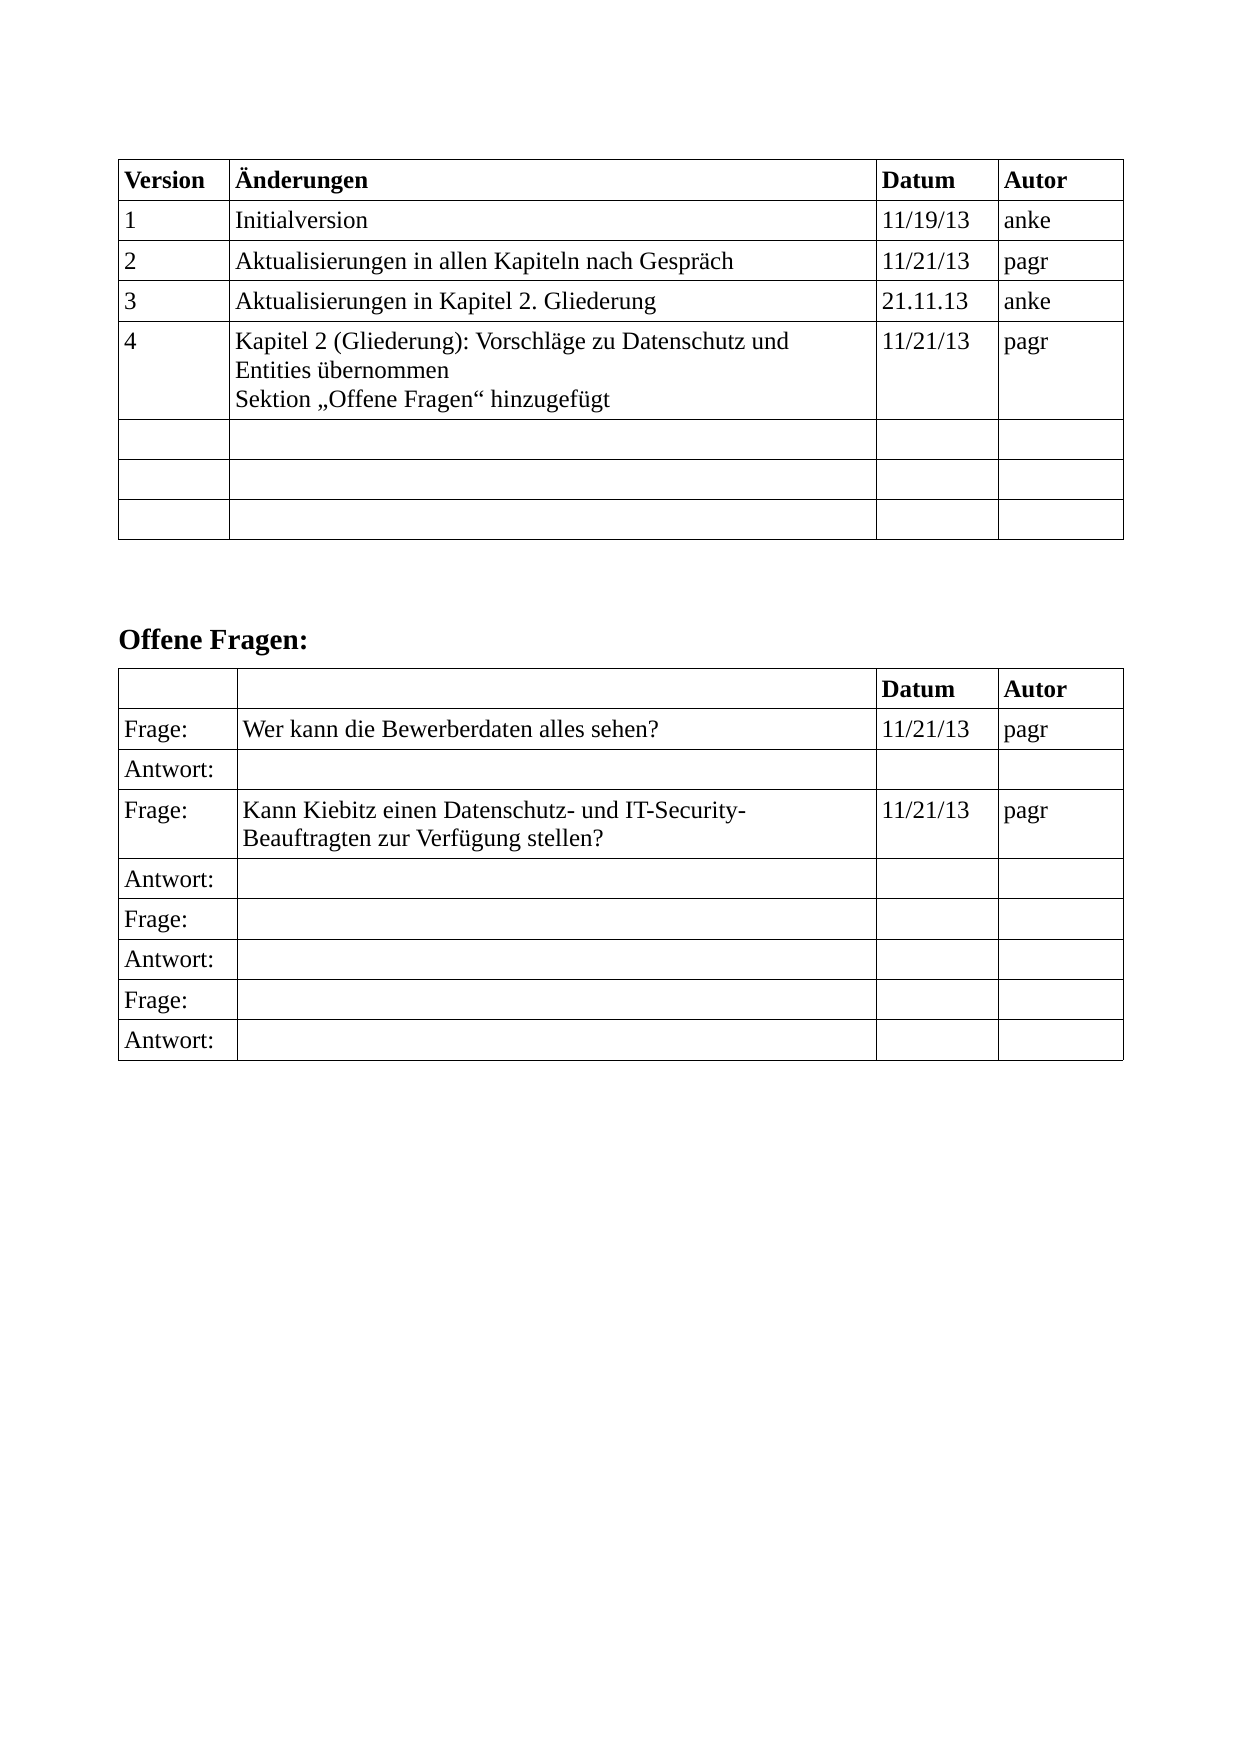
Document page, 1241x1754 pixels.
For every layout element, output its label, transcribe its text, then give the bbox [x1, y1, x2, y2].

table_cell [877, 859, 998, 898]
table_cell 21.11.13 [877, 322, 998, 418]
table_cell [877, 1020, 998, 1059]
table_header Version [119, 160, 229, 200]
table_cell Antwort: [119, 859, 237, 898]
table_cell Frage: [119, 709, 237, 749]
table_cell [999, 750, 1123, 789]
table_cell Wer kann die Bewerberdaten alles sehen? [238, 709, 876, 749]
table_cell [877, 980, 998, 1019]
table_cell Frage: [119, 790, 237, 858]
table_cell 21.11.13 [877, 281, 998, 321]
table_cell [999, 899, 1123, 939]
table_cell 19.11.13 [877, 201, 998, 240]
table_cell 21.11.13 [877, 790, 998, 858]
table_cell [877, 940, 998, 979]
table_cell [999, 980, 1123, 1019]
table_cell 21.11.13 [877, 241, 998, 280]
table_cell [999, 500, 1123, 539]
table_cell [230, 420, 876, 459]
table_cell [877, 750, 998, 789]
table_cell [238, 940, 876, 979]
table_header [119, 669, 237, 708]
table_cell Frage: [119, 899, 237, 939]
text Offene Fragen: [118, 622, 1122, 656]
table_cell Aktualisierungen in allen Kapiteln nach Gespräch [230, 241, 876, 280]
table_cell [238, 899, 876, 939]
table_cell anke [999, 201, 1123, 240]
table_cell Kann Kiebitz einen Datenschutz- und IT-Security-Beauftragten zur Verfügung stellen? [238, 790, 876, 858]
table_cell Antwort: [119, 750, 237, 789]
table_header Autor [999, 160, 1123, 200]
table_cell Aktualisierungen in Kapitel 2. Gliederung [230, 281, 876, 321]
table_cell [877, 420, 998, 459]
table_cell [877, 500, 998, 539]
table_header Datum [877, 669, 998, 708]
table_cell [119, 420, 229, 459]
table_cell 4 [119, 322, 229, 418]
table_cell 21.11.13 [877, 709, 998, 749]
table_cell [877, 899, 998, 939]
table_cell Initialversion [230, 201, 876, 240]
table_cell pagr [999, 322, 1123, 418]
table_cell pagr [999, 709, 1123, 749]
table_header Datum [877, 160, 998, 200]
table_cell [119, 460, 229, 499]
table_cell [238, 859, 876, 898]
table_header Autor [999, 669, 1123, 708]
table_cell [238, 750, 876, 789]
table_cell [999, 460, 1123, 499]
table_cell [119, 500, 229, 539]
table_cell [999, 859, 1123, 898]
table_cell [238, 1020, 876, 1059]
table_cell [999, 420, 1123, 459]
table_cell pagr [999, 790, 1123, 858]
table_cell Antwort: [119, 1020, 237, 1059]
table_cell 2 [119, 241, 229, 280]
table_header Änderungen [230, 160, 876, 200]
table_cell 1 [119, 201, 229, 240]
table_cell [877, 460, 998, 499]
table_cell [230, 460, 876, 499]
table_cell 3 [119, 281, 229, 321]
table_cell [238, 980, 876, 1019]
table_cell Kapitel 2 (Gliederung): Vorschläge zu Datenschutz und Entities übernommen Sektion „Offene Fragen“ hinzugefügt [230, 322, 876, 418]
table_cell [999, 1020, 1123, 1059]
table_header [238, 669, 876, 708]
table_cell Antwort: [119, 940, 237, 979]
table_cell Frage: [119, 980, 237, 1019]
table_cell [230, 500, 876, 539]
table_cell anke [999, 281, 1123, 321]
table_cell [999, 940, 1123, 979]
table_cell pagr [999, 241, 1123, 280]
